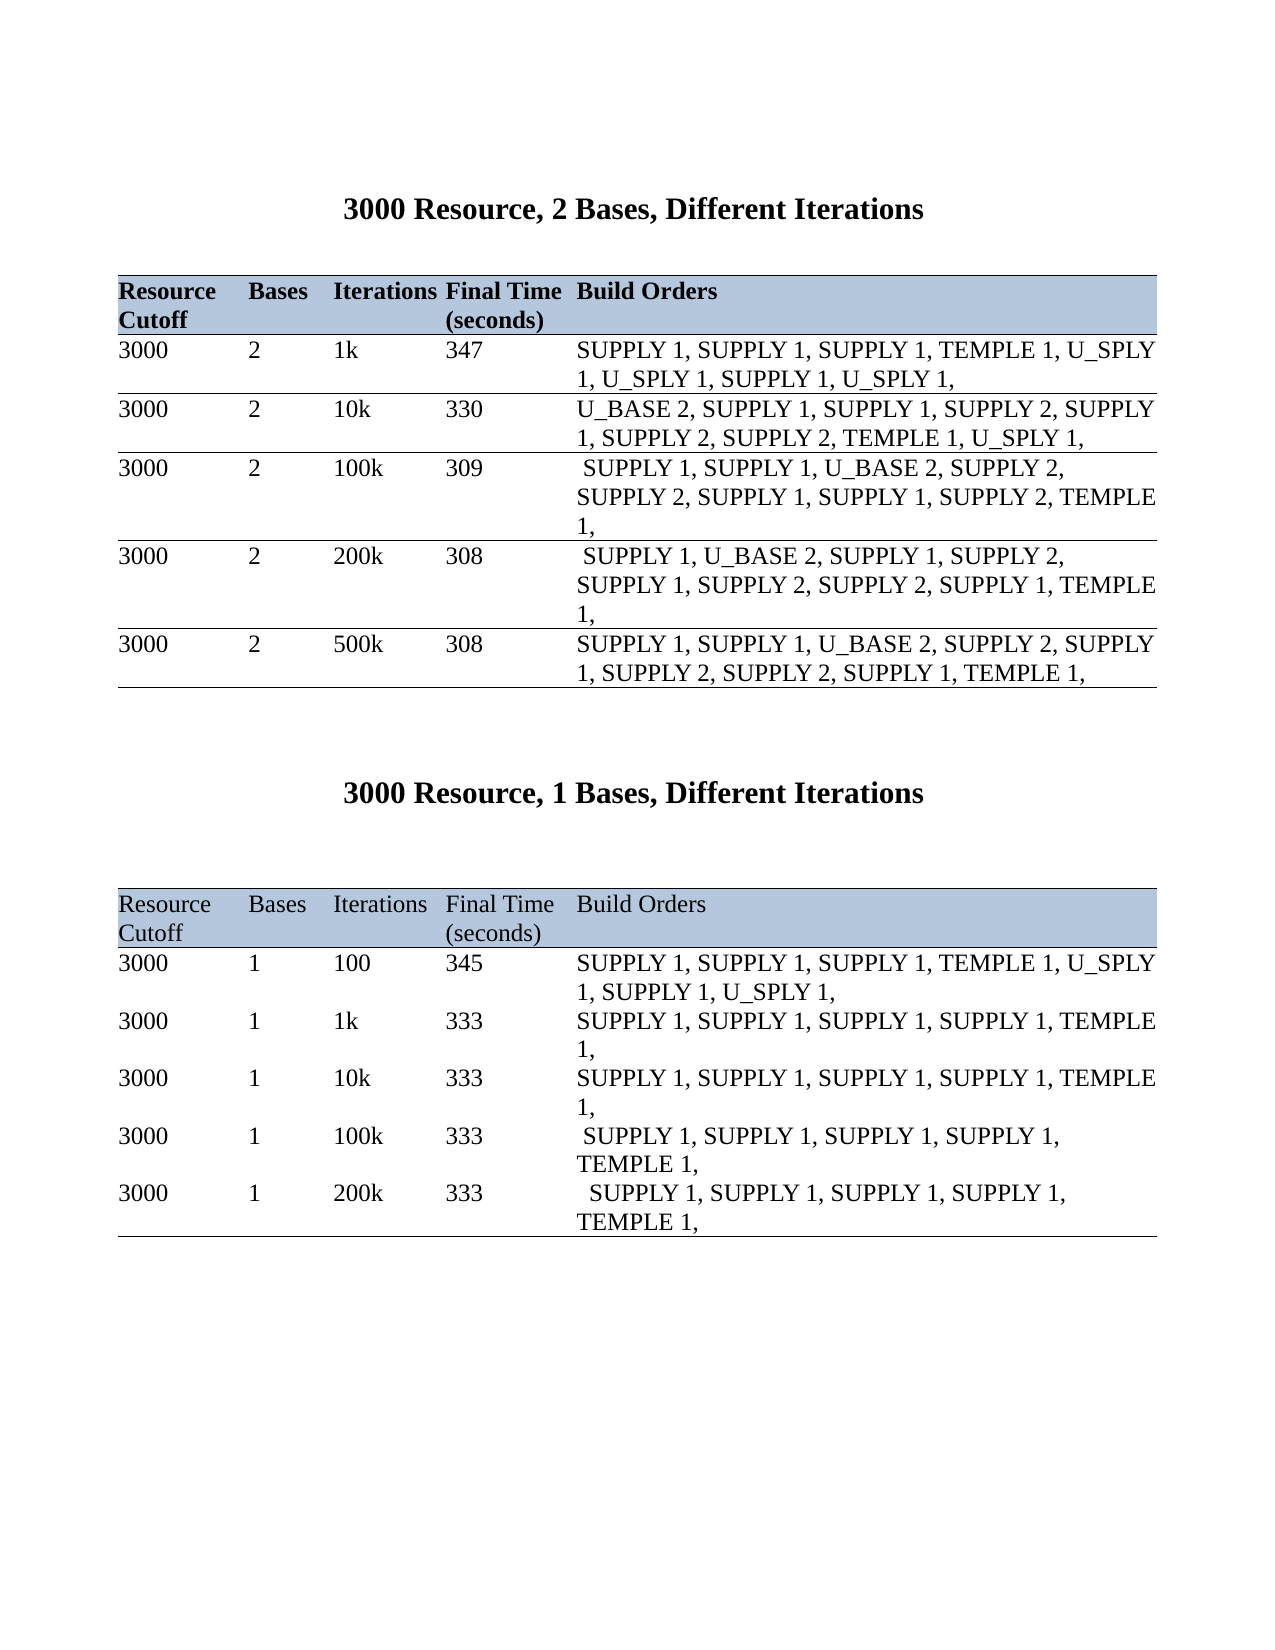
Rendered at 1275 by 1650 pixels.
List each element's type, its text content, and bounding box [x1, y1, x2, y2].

table_cell SUPPLY 1, SUPPLY 1, SUPPLY 1, SUPPLY 1, TEMPLE 1, [576, 1006, 1157, 1063]
table_header Final Time (seconds) [445, 889, 576, 947]
table_cell 1k [333, 1006, 445, 1063]
table_cell SUPPLY 1, U_BASE 2, SUPPLY 1, SUPPLY 2, SUPPLY 1, SUPPLY 2, SUPPLY 2, SUPPLY 1, TEMPLE 1, [576, 541, 1157, 627]
table_cell SUPPLY 1, SUPPLY 1, U_BASE 2, SUPPLY 2, SUPPLY 1, SUPPLY 2, SUPPLY 2, SUPPLY 1, TEMPLE 1, [576, 629, 1157, 686]
table_cell SUPPLY 1, SUPPLY 1, SUPPLY 1, TEMPLE 1, U_SPLY 1, U_SPLY 1, SUPPLY 1, U_SPLY 1, [576, 335, 1157, 393]
table_cell SUPPLY 1, SUPPLY 1, U_BASE 2, SUPPLY 2, SUPPLY 2, SUPPLY 1, SUPPLY 1, SUPPLY 2, TEMPLE 1, [576, 453, 1157, 539]
table_header Resource Cutoff [118, 889, 248, 947]
table_cell 347 [445, 335, 576, 393]
table_header Iterations [333, 889, 445, 947]
table_cell 100k [333, 1121, 445, 1178]
table_cell 3000 [118, 394, 248, 452]
table_cell SUPPLY 1, SUPPLY 1, SUPPLY 1, SUPPLY 1, TEMPLE 1, [576, 1063, 1157, 1121]
text 3000 Resource, 2 Bases, Different Iterations [118, 190, 1157, 226]
table_cell SUPPLY 1, SUPPLY 1, SUPPLY 1, TEMPLE 1, U_SPLY 1, SUPPLY 1, U_SPLY 1, [576, 948, 1157, 1006]
table_cell 3000 [118, 453, 248, 539]
table_header Resource Cutoff [118, 276, 248, 334]
table_cell 500k [333, 629, 445, 686]
table_cell 308 [445, 541, 576, 627]
table_cell 2 [248, 629, 333, 686]
table_header Build Orders [576, 276, 1157, 334]
table_header Bases [248, 276, 333, 334]
table_cell 10k [333, 1063, 445, 1121]
table_cell 3000 [118, 1063, 248, 1121]
table_cell 3000 [118, 629, 248, 686]
table_cell 1 [248, 1006, 333, 1063]
table_cell 100k [333, 453, 445, 539]
table_cell 200k [333, 541, 445, 627]
table_cell 1 [248, 1063, 333, 1121]
table_cell U_BASE 2, SUPPLY 1, SUPPLY 1, SUPPLY 2, SUPPLY 1, SUPPLY 2, SUPPLY 2, TEMPLE 1, U_SPLY 1, [576, 394, 1157, 452]
table_cell 333 [445, 1006, 576, 1063]
table_header Bases [248, 889, 333, 947]
table_cell 3000 [118, 948, 248, 1006]
table_cell 3000 [118, 1006, 248, 1063]
table_cell 3000 [118, 1178, 248, 1236]
table_cell 3000 [118, 1121, 248, 1178]
table_cell 1 [248, 1178, 333, 1236]
table_cell 1 [248, 948, 333, 1006]
table_cell 2 [248, 394, 333, 452]
table_cell 1k [333, 335, 445, 393]
table_cell 308 [445, 629, 576, 686]
table_cell 100 [333, 948, 445, 1006]
table_cell SUPPLY 1, SUPPLY 1, SUPPLY 1, SUPPLY 1, TEMPLE 1, [576, 1178, 1157, 1236]
table_cell 2 [248, 541, 333, 627]
table_cell 200k [333, 1178, 445, 1236]
table_cell 333 [445, 1178, 576, 1236]
table_cell 309 [445, 453, 576, 539]
table_cell SUPPLY 1, SUPPLY 1, SUPPLY 1, SUPPLY 1, TEMPLE 1, [576, 1121, 1157, 1178]
table_header Final Time (seconds) [445, 276, 576, 334]
table_header Build Orders [576, 889, 1157, 947]
table_cell 333 [445, 1121, 576, 1178]
table_cell 345 [445, 948, 576, 1006]
table_cell 10k [333, 394, 445, 452]
table_cell 3000 [118, 541, 248, 627]
table_cell 3000 [118, 335, 248, 393]
table_header Iterations [333, 276, 445, 334]
table_cell 2 [248, 335, 333, 393]
table_cell 1 [248, 1121, 333, 1178]
table_cell 2 [248, 453, 333, 539]
text 3000 Resource, 1 Bases, Different Iterations [118, 774, 1157, 810]
table_cell 330 [445, 394, 576, 452]
table_cell 333 [445, 1063, 576, 1121]
